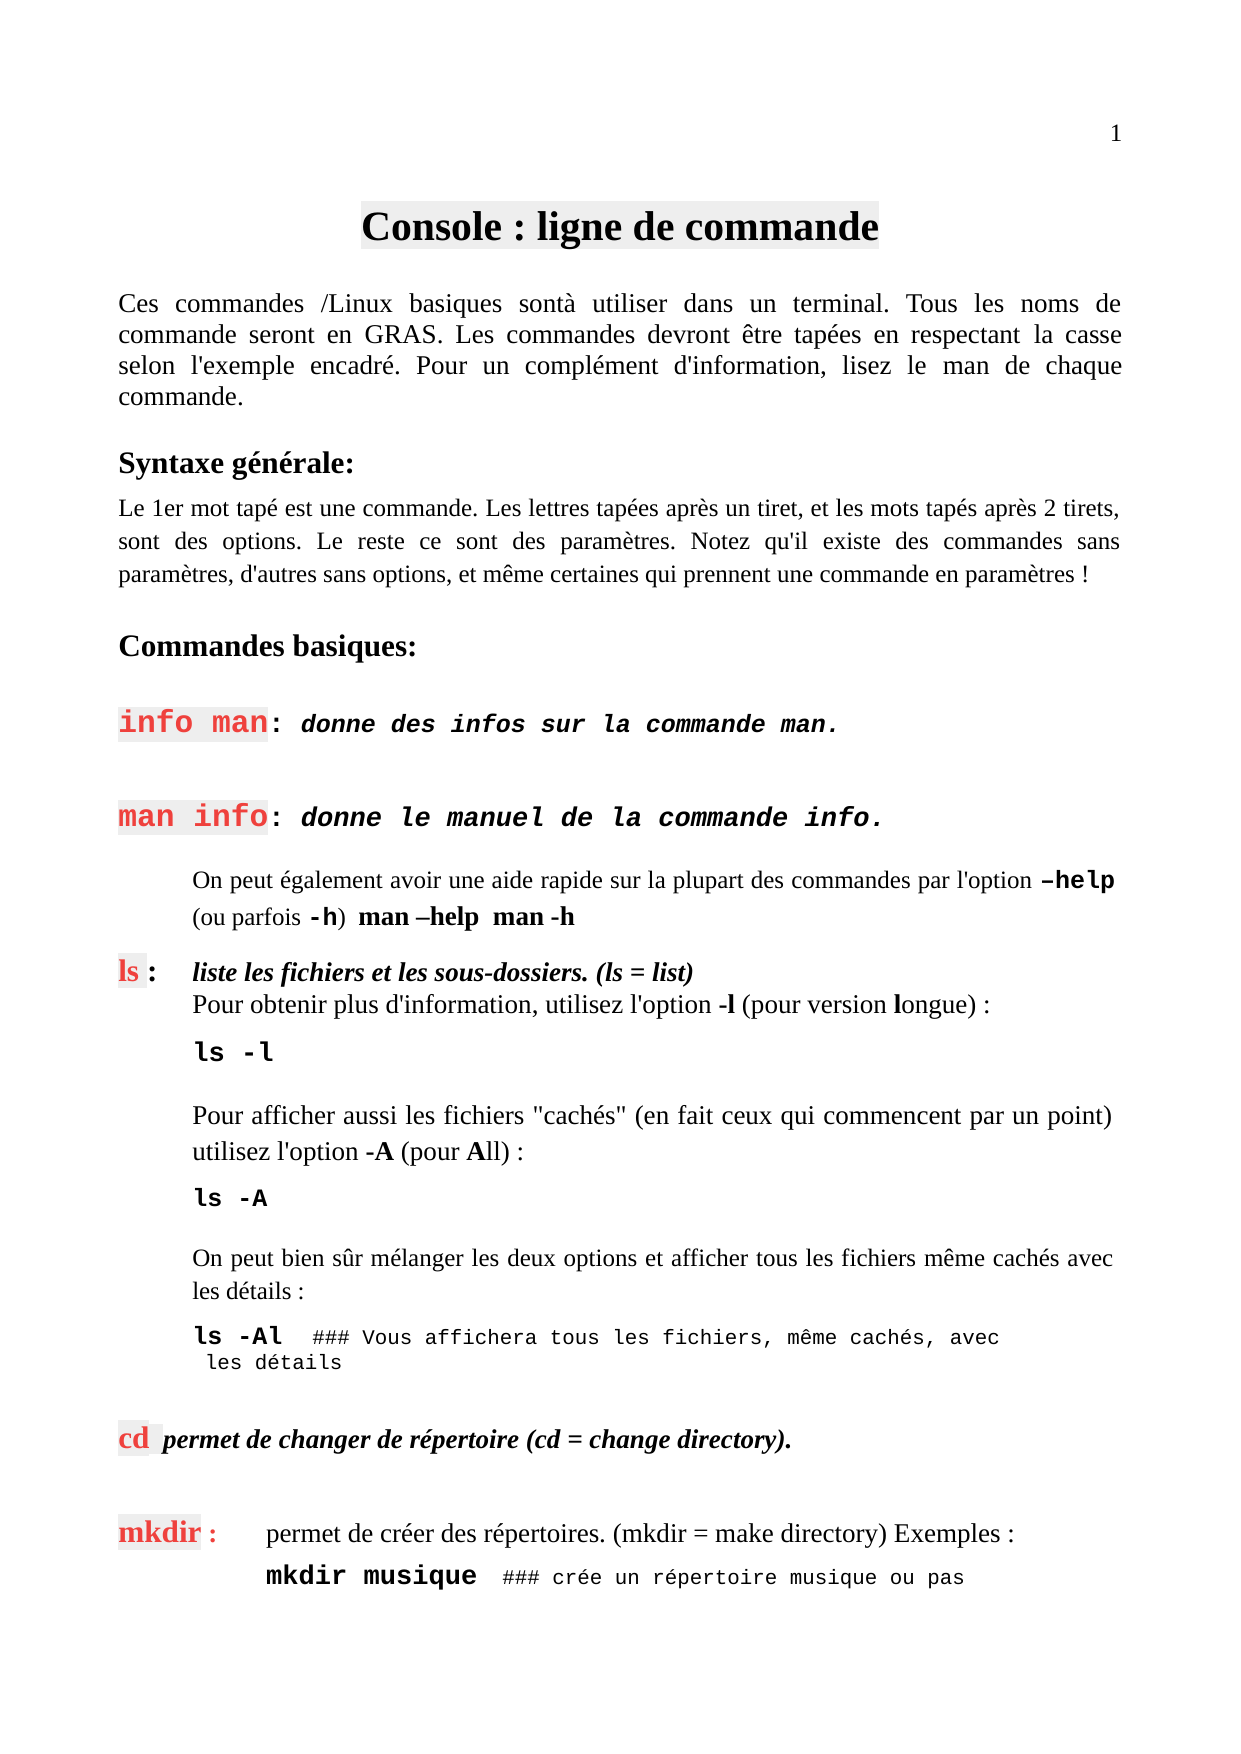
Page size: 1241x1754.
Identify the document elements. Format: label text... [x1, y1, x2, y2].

text man info: donne le manuel de la commande info. [118, 800, 1122, 835]
text ls -l [118, 1039, 1122, 1069]
subtitle Ces commandes /Linux basiques sontà utiliser dans un terminal. Tous les noms de commande seront en GRAS. Les commandes devront être tapées en respectant la casse selon l'exemple encadré. Pour un complément d'information, lisez le man de chaque commande. [118, 287, 1122, 411]
subtitle mkdir : permet de créer des répertoires. (mkdir = make directory) Exemples : [118, 1514, 1122, 1550]
text Pour afficher aussi les fichiers "cachés" (en fait ceux qui commencent par un point) utilisez l'option -A (pour All) : [118, 1099, 1122, 1166]
subtitle Console : ligne de commande [118, 201, 1122, 249]
text On peut bien sûr mélanger les deux options et afficher tous les fichiers même cachés avec les détails : [118, 1243, 1122, 1305]
text les détails [118, 1352, 1122, 1376]
text Le 1er mot tapé est une commande. Les lettres tapées après un tiret, et les mots tapés après 2 tirets, sont des options. Le reste ce sont des paramètres. Notez qu'il existe des commandes sans paramètres, d'autres sans options, et même certaines qui prennent une commande en paramètres ! [118, 493, 1122, 588]
text Pour obtenir plus d'information, utilisez l'option -l (pour version longue) : [118, 988, 1122, 1020]
text ls : liste les fichiers et les sous-dossiers. (ls = list) [118, 953, 1122, 988]
text mkdir musique ### crée un répertoire musique ou pas [118, 1562, 1122, 1593]
text info man: donne des infos sur la commande man. [118, 707, 1122, 742]
subtitle Commandes basiques: [118, 628, 1122, 663]
subtitle Syntaxe générale: [118, 445, 1122, 481]
text ls -A [118, 1185, 1122, 1213]
text On peut également avoir une aide rapide sur la plupart des commandes par l'option –help (ou parfois -h) man –help man -h [118, 865, 1122, 933]
text ls -Al ### Vous affichera tous les fichiers, même cachés, avec [118, 1323, 1122, 1352]
subtitle cd permet de changer de répertoire (cd = change directory). [118, 1419, 1122, 1456]
